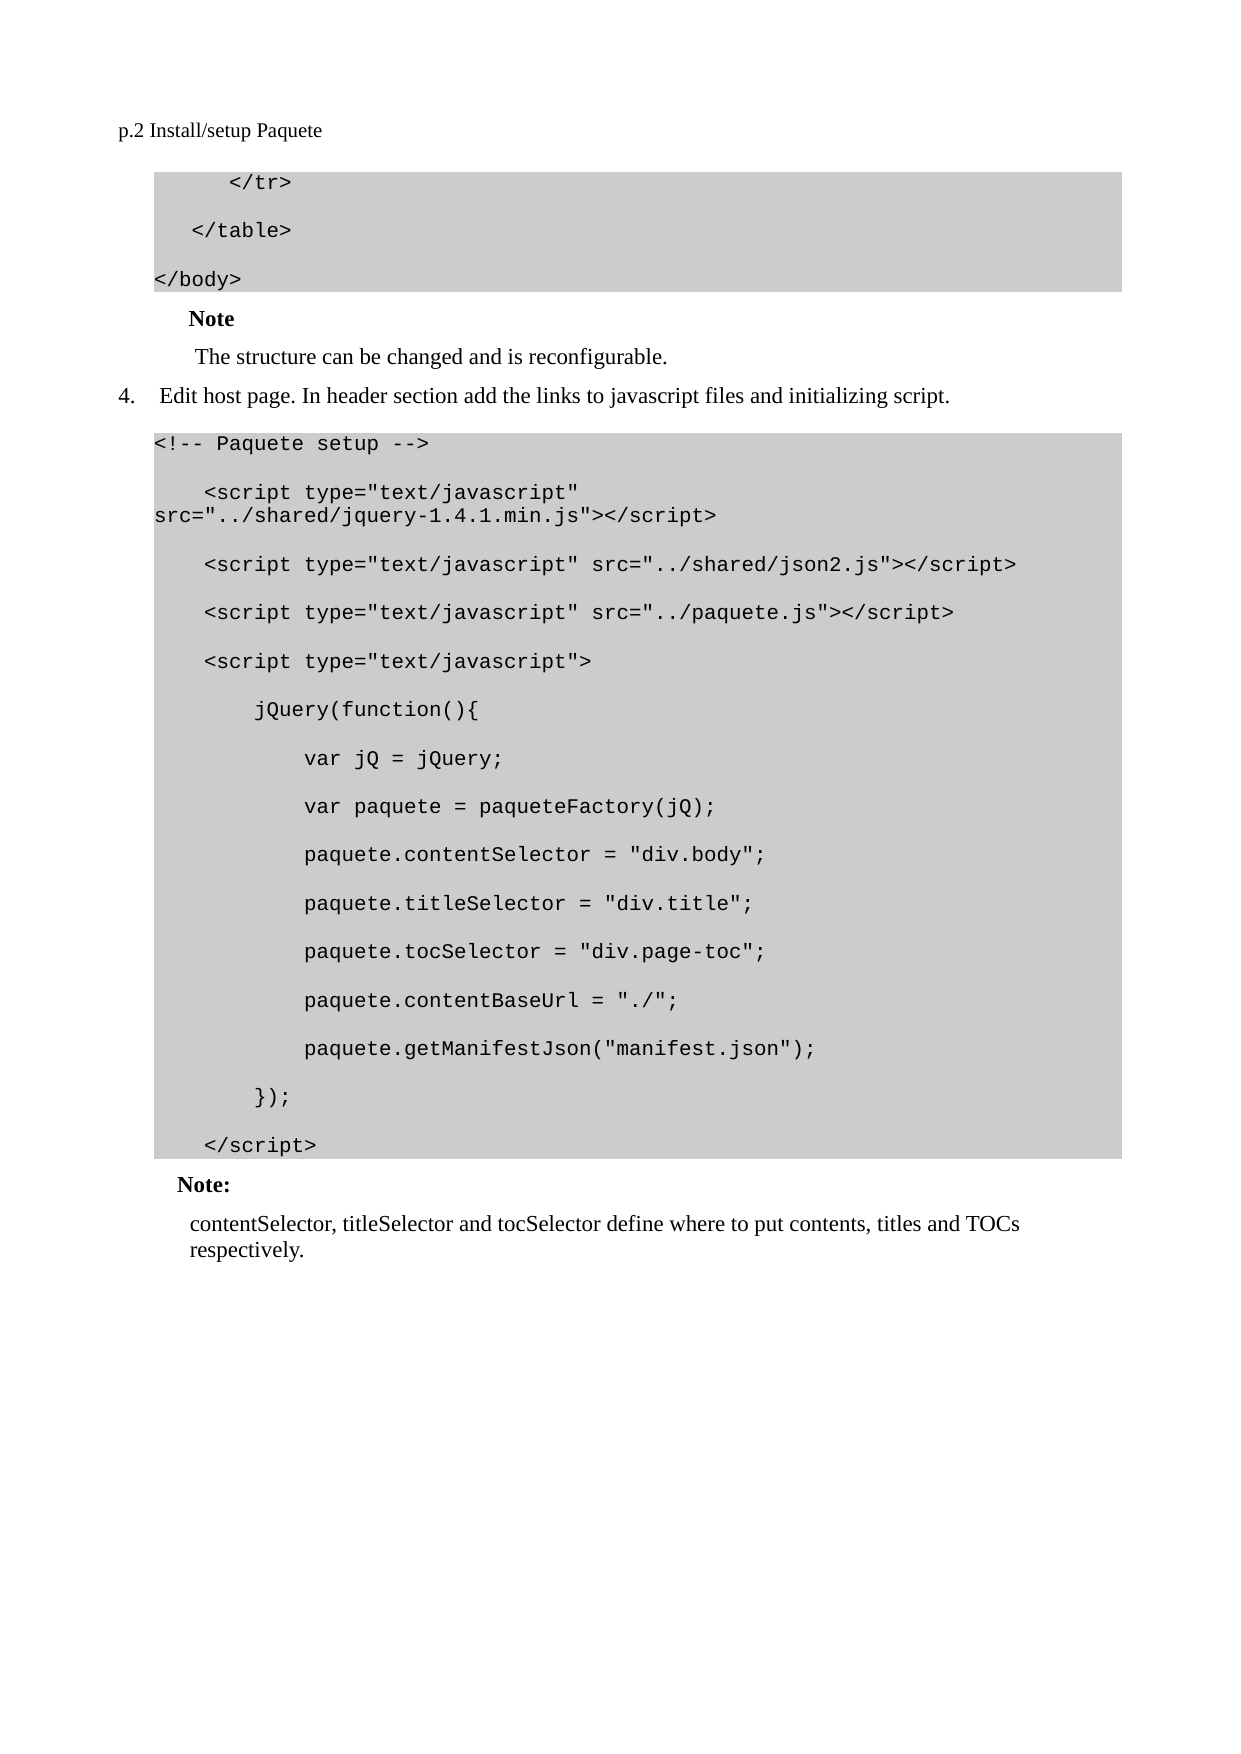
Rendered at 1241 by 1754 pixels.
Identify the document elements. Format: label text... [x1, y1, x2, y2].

text <script type="text/javascript" src="../paquete.js"></script> [154, 602, 1122, 626]
text paquete.contentBaseUrl = "./"; [154, 990, 1122, 1013]
text var paquete = paqueteFactory(jQ); [154, 796, 1122, 819]
text paquete.getManifestJson("manifest.json"); [154, 1038, 1122, 1062]
text <script type="text/javascript" src="../shared/jquery-1.4.1.min.js"></script> [154, 482, 1122, 529]
text paquete.titleSelector = "div.title"; [154, 893, 1122, 916]
text Note [154, 304, 1122, 331]
text }); [154, 1087, 1122, 1110]
text <script type="text/javascript"> [154, 651, 1122, 674]
text var jQ = jQuery; [154, 747, 1122, 771]
text </tr> [154, 172, 1122, 195]
text Note: [154, 1171, 1122, 1197]
text </table> [154, 220, 1122, 244]
text </body> [154, 268, 1122, 292]
text The structure can be changed and is reconfigurable. [189, 343, 1122, 370]
text <!-- Paquete setup --> [154, 433, 1122, 457]
text paquete.tocSelector = "div.page-toc"; [154, 941, 1122, 965]
list Edit host page. In header section add the links to javascript files and initializing script. [118, 382, 1122, 408]
text </script> [154, 1135, 1122, 1159]
text jQuery(function(){ [154, 699, 1122, 723]
text contentSelector, titleSelector and tocSelector define where to put contents, titles and TOCs respectively. [189, 1210, 1122, 1262]
text paquete.contentSelector = "div.body"; [154, 844, 1122, 868]
text <script type="text/javascript" src="../shared/json2.js"></script> [154, 554, 1122, 577]
